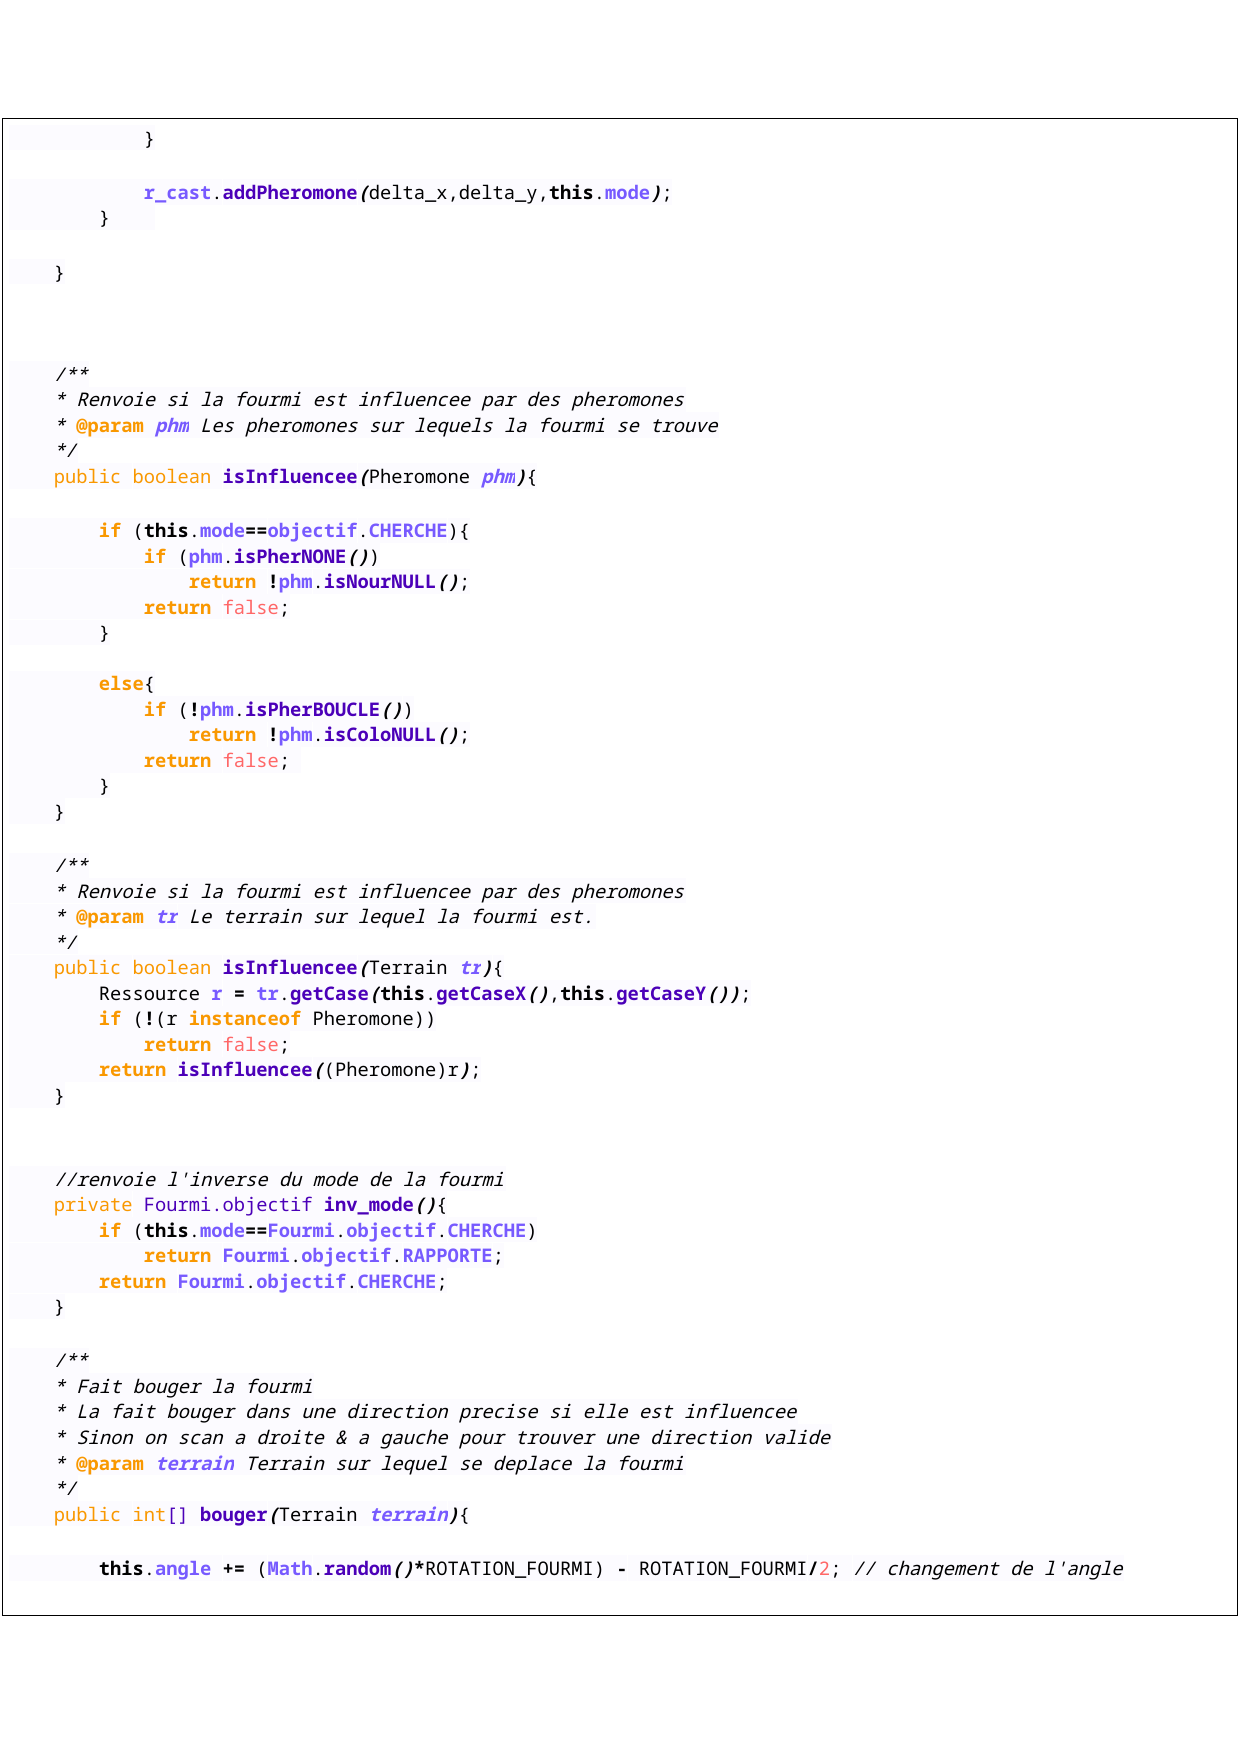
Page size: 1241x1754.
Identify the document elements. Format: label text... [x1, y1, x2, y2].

table_header } r_cast.addPheromone(delta_x,delta_y,this.mode); } } /** * Renvoie si la fourmi est influencee par des pheromones * @param phm Les pheromones sur lequels la fourmi se trouve */ public boolean isInfluencee(Pheromone phm){ if (this.mode==objectif.CHERCHE){ if (phm.isPherNONE()) return !phm.isNourNULL(); return false; } else{ if (!phm.isPherBOUCLE()) return !phm.isColoNULL(); return false; } } /** * Renvoie si la fourmi est influencee par des pheromones * @param tr Le terrain sur lequel la fourmi est. */ public boolean isInfluencee(Terrain tr){ Ressource r = tr.getCase(this.getCaseX(),this.getCaseY()); if (!(r instanceof Pheromone)) return false; return isInfluencee((Pheromone)r); } //renvoie l'inverse du mode de la fourmi private Fourmi.objectif inv_mode(){ if (this.mode==Fourmi.objectif.CHERCHE) return Fourmi.objectif.RAPPORTE; return Fourmi.objectif.CHERCHE; } /** * Fait bouger la fourmi * La fait bouger dans une direction precise si elle est influencee * Sinon on scan a droite & a gauche pour trouver une direction valide * @param terrain Terrain sur lequel se deplace la fourmi */ public int[] bouger(Terrain terrain){ this.angle += (Math.random()*ROTATION_FOURMI) - ROTATION_FOURMI/2; // changement de l'angle [3, 119, 1237, 1615]
